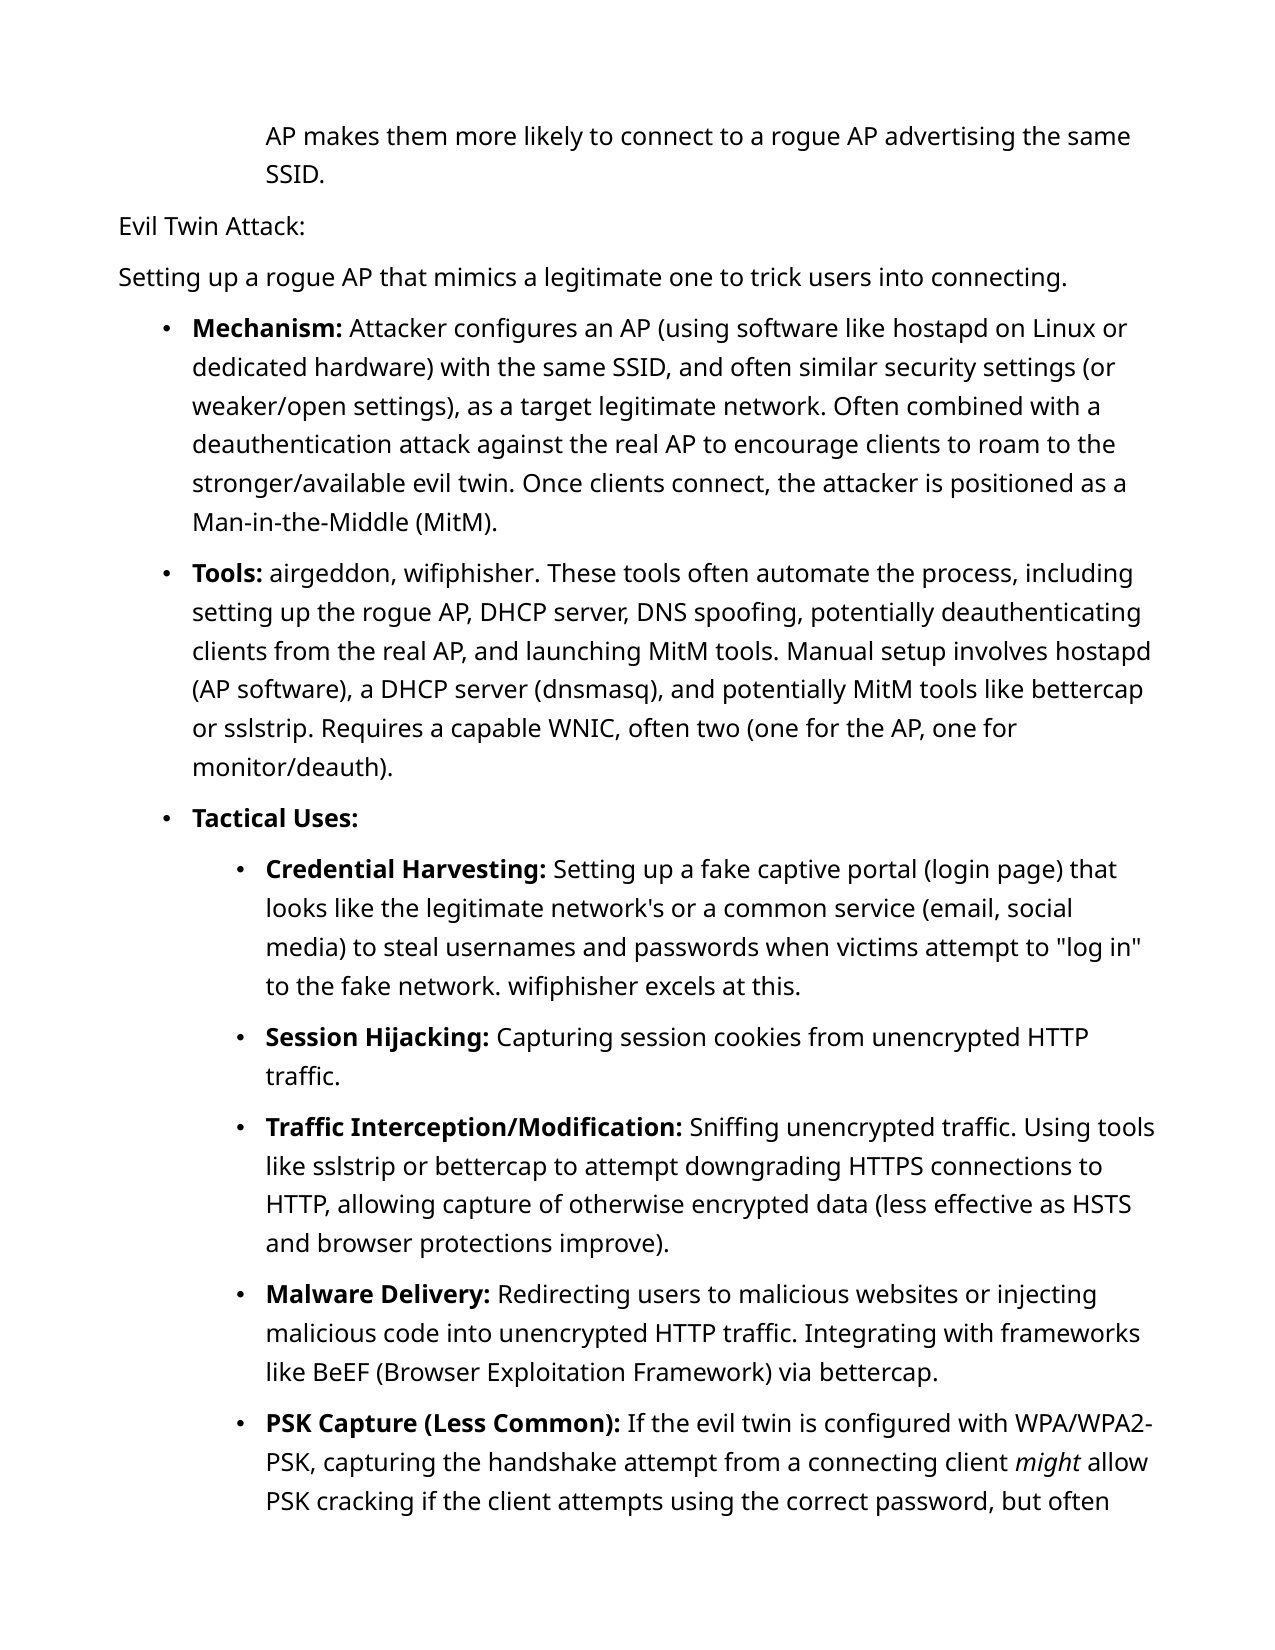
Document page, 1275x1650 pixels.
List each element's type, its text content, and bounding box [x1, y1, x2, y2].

list Traffic Interception/Modification: Sniffing unencrypted traffic. Using tools like sslstrip or bettercap to attempt downgrading HTTPS connections to HTTP, allowing capture of otherwise encrypted data (less effective as HSTS and browser protections improve). [236, 1109, 1157, 1260]
list Tactical Uses: [162, 801, 1157, 835]
text Evil Twin Attack: [118, 208, 1157, 242]
list Credential Harvesting: Setting up a fake captive portal (login page) that looks like the legitimate network's or a common service (email, social media) to steal usernames and passwords when victims attempt to "log in" to the fake network. wifiphisher excels at this. [236, 852, 1157, 1002]
list Session Hijacking: Capturing session cookies from unencrypted HTTP traffic. [236, 1019, 1157, 1092]
list Tools: airgeddon, wifiphisher. These tools often automate the process, including setting up the rogue AP, DHCP server, DNS spoofing, potentially deauthenticating clients from the real AP, and launching MitM tools. Manual setup involves hostapd (AP software), a DHCP server (dnsmasq), and potentially MitM tools like bettercap or sslstrip. Requires a capable WNIC, often two (one for the AP, one for monitor/deauth). [162, 556, 1157, 783]
list Mechanism: Attacker configures an AP (using software like hostapd on Linux or dedicated hardware) with the same SSID, and often similar security settings (or weaker/open settings), as a target legitimate network. Often combined with a deauthentication attack against the real AP to encourage clients to roam to the stronger/available evil twin. Once clients connect, the attacker is positioned as a Man-in-the-Middle (MitM). [162, 311, 1157, 538]
list Malware Delivery: Redirecting users to malicious websites or injecting malicious code into unencrypted HTTP traffic. Integrating with frameworks like BeEF (Browser Exploitation Framework) via bettercap. [236, 1277, 1157, 1388]
list AP makes them more likely to connect to a rogue AP advertising the same SSID. [236, 118, 1157, 191]
list PSK Capture (Less Common): If the evil twin is configured with WPA/WPA2-PSK, capturing the handshake attempt from a connecting client might allow PSK cracking if the client attempts using the correct password, but often [236, 1406, 1157, 1517]
text Setting up a rogue AP that mimics a legitimate one to trick users into connecting. [118, 259, 1157, 293]
